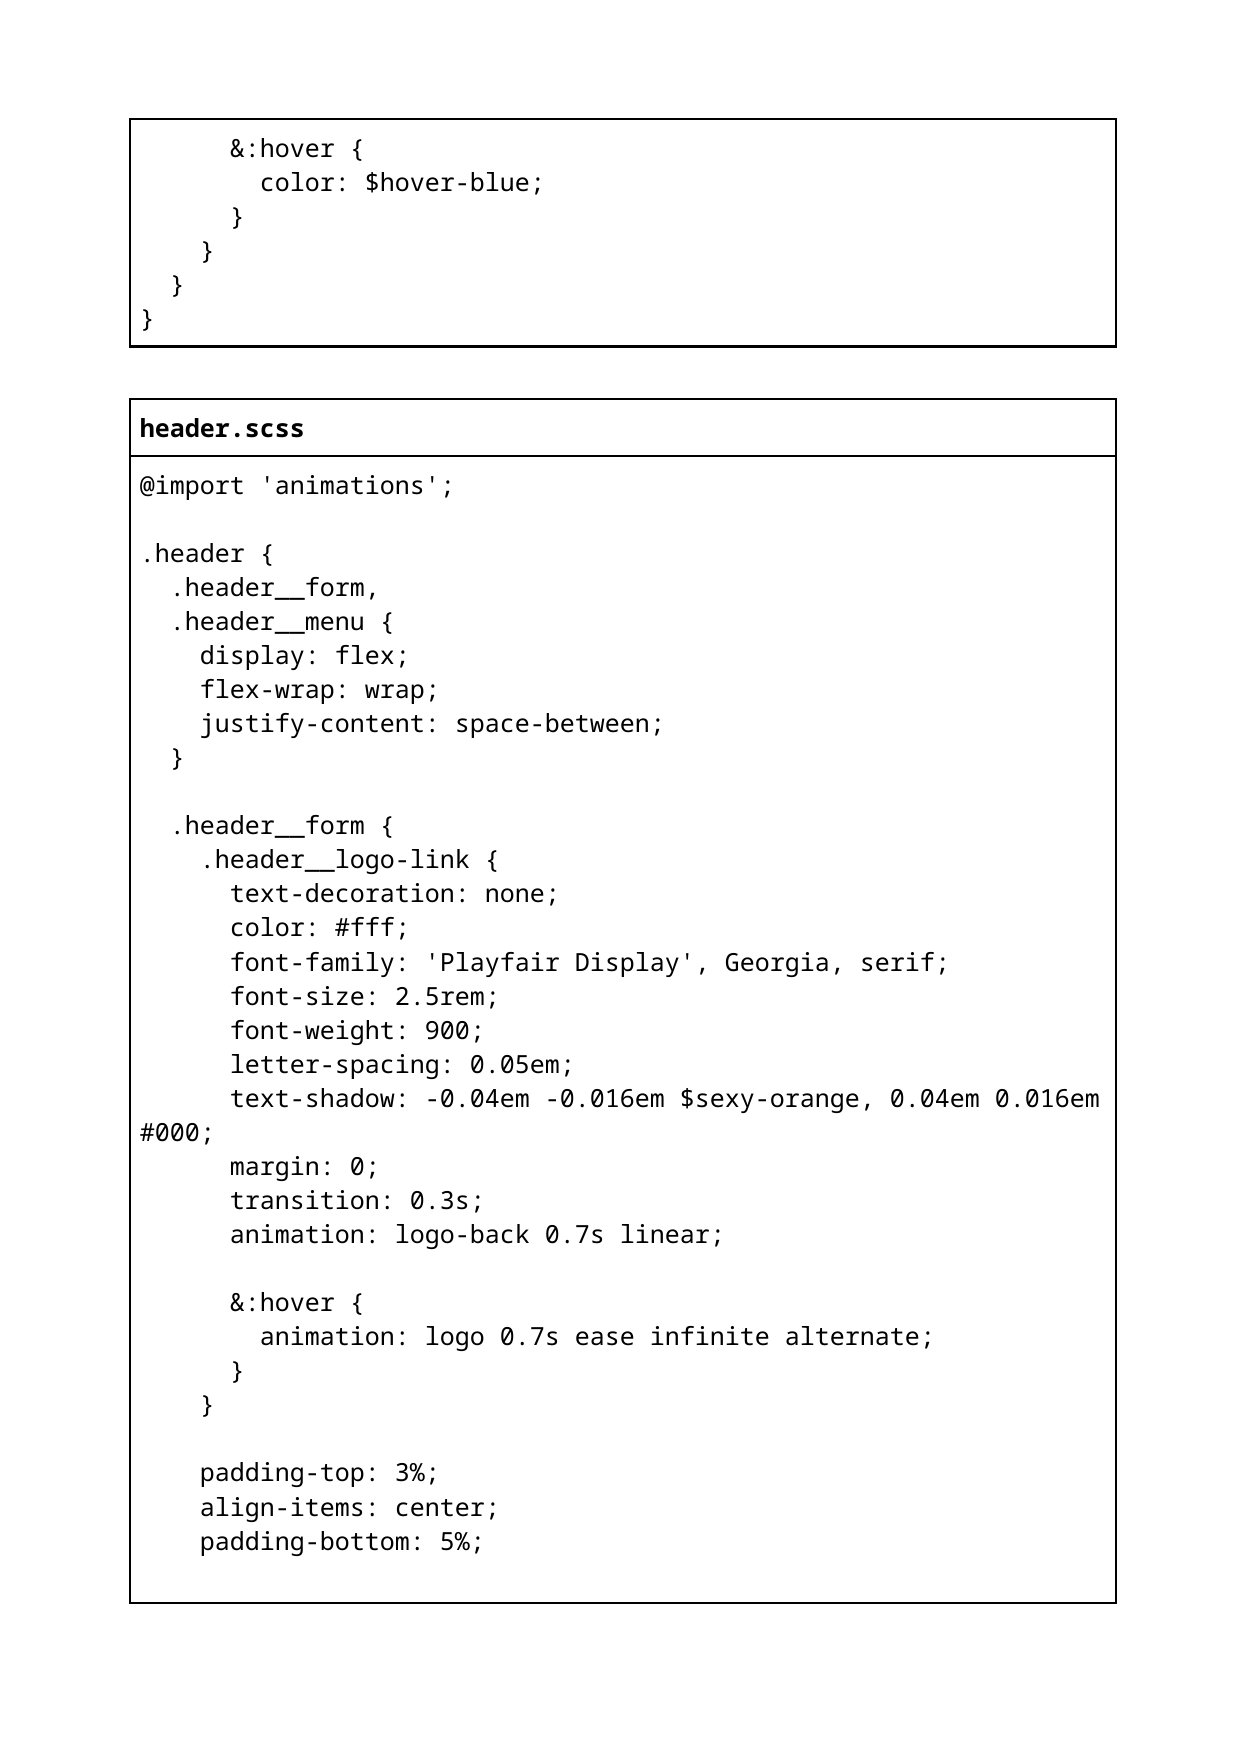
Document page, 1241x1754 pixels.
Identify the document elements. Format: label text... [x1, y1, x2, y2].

table_header header.scss [131, 400, 1115, 455]
table_cell &:hover { color: $hover-blue; } } } } [131, 120, 1115, 345]
table_cell @import 'animations'; .header { .header__form, .header__menu { display: flex; flex-wrap: wrap; justify-content: space-between; } .header__form { .header__logo-link { text-decoration: none; color: #fff; font-family: 'Playfair Display', Georgia, serif; font-size: 2.5rem; font-weight: 900; letter-spacing: 0.05em; text-shadow: -0.04em -0.016em $sexy-orange, 0.04em 0.016em #000; margin: 0; transition: 0.3s; animation: logo-back 0.7s linear; &:hover { animation: logo 0.7s ease infinite alternate; } } padding-top: 3%; align-items: center; padding-bottom: 5%; [131, 457, 1115, 1602]
